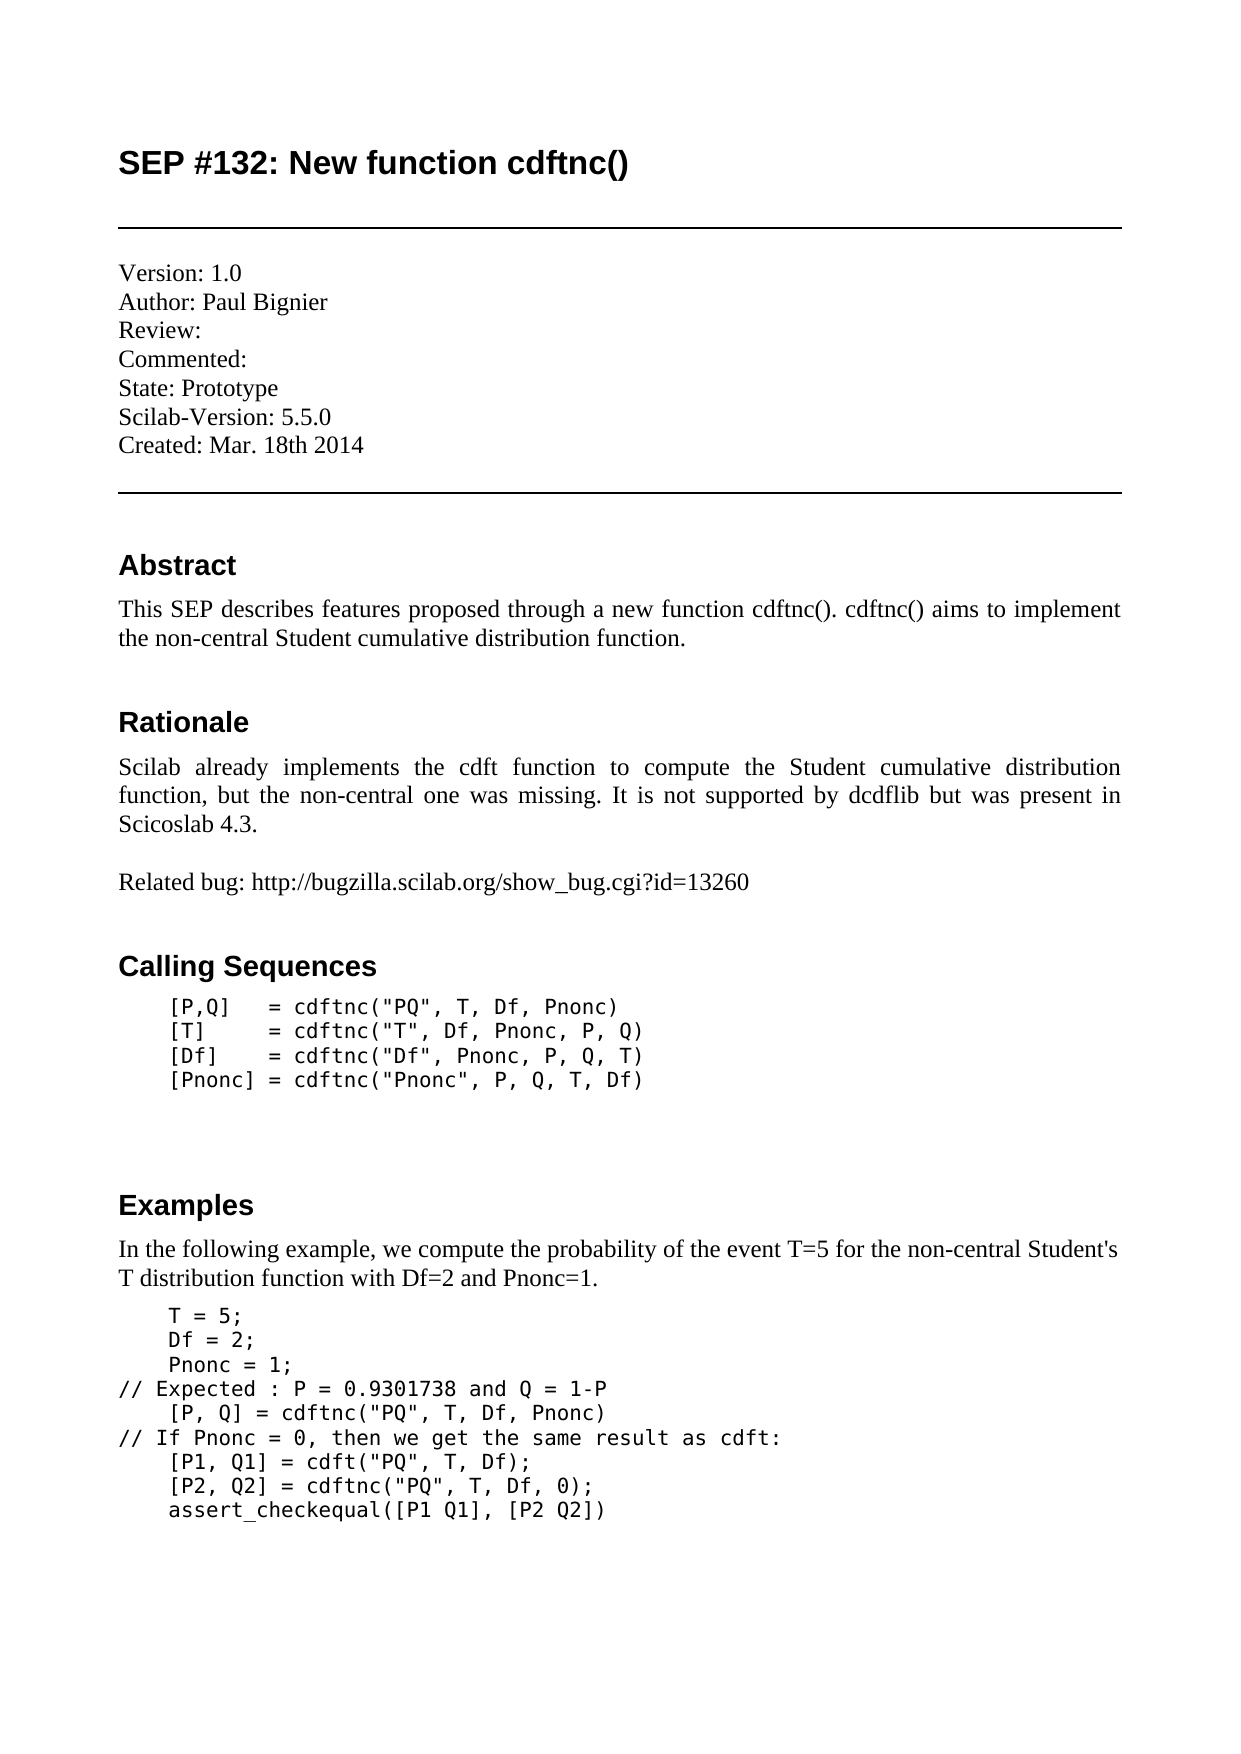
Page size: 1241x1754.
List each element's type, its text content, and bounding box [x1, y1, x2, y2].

text In the following example, we compute the probability of the event T=5 for the non-central Student's T distribution function with Df=2 and Pnonc=1. [118, 1234, 1122, 1292]
text // Expected : P = 0.9301738 and Q = 1-P [118, 1377, 1122, 1401]
subtitle SEP #132: New function cdftnc() [118, 143, 1122, 182]
text [Df] = cdftnc("Df", Pnonc, P, Q, T) [118, 1044, 1122, 1068]
text Df = 2; [118, 1328, 1122, 1353]
text [P2, Q2] = cdftnc("PQ", T, Df, 0); [118, 1474, 1122, 1498]
text Created: Mar. 18th 2014 [118, 431, 1122, 459]
text [P,Q] = cdftnc("PQ", T, Df, Pnonc) [118, 995, 1122, 1019]
text Related bug: http://bugzilla.scilab.org/show_bug.cgi?id=13260 [118, 867, 1122, 895]
text Pnonc = 1; [118, 1353, 1122, 1377]
subtitle Rationale [118, 706, 1122, 739]
text This SEP describes features proposed through a new function cdftnc(). cdftnc() aims to implement the non-central Student cumulative distribution function. [118, 594, 1122, 652]
subtitle Abstract [118, 548, 1122, 582]
text Scilab-Version: 5.5.0 [118, 402, 1122, 431]
text Review: [118, 316, 1122, 344]
text Scilab already implements the cdft function to compute the Student cumulative distribution function, but the non-central one was missing. It is not supported by dcdflib but was present in Scicoslab 4.3. [118, 752, 1122, 838]
text // If Pnonc = 0, then we get the same result as cdft: [118, 1426, 1122, 1450]
text [T] = cdftnc("T", Df, Pnonc, P, Q) [118, 1019, 1122, 1044]
text State: Prototype [118, 373, 1122, 402]
text T = 5; [118, 1304, 1122, 1328]
text Author: Paul Bignier [118, 287, 1122, 316]
text assert_checkequal([P1 Q1], [P2 Q2]) [118, 1498, 1122, 1523]
text Commented: [118, 344, 1122, 373]
text [Pnonc] = cdftnc("Pnonc", P, Q, T, Df) [118, 1068, 1122, 1092]
text Version: 1.0 [118, 258, 1122, 287]
text [P, Q] = cdftnc("PQ", T, Df, Pnonc) [118, 1401, 1122, 1426]
text [P1, Q1] = cdft("PQ", T, Df); [118, 1450, 1122, 1474]
subtitle Calling Sequences [118, 949, 1122, 983]
subtitle Examples [118, 1188, 1122, 1222]
